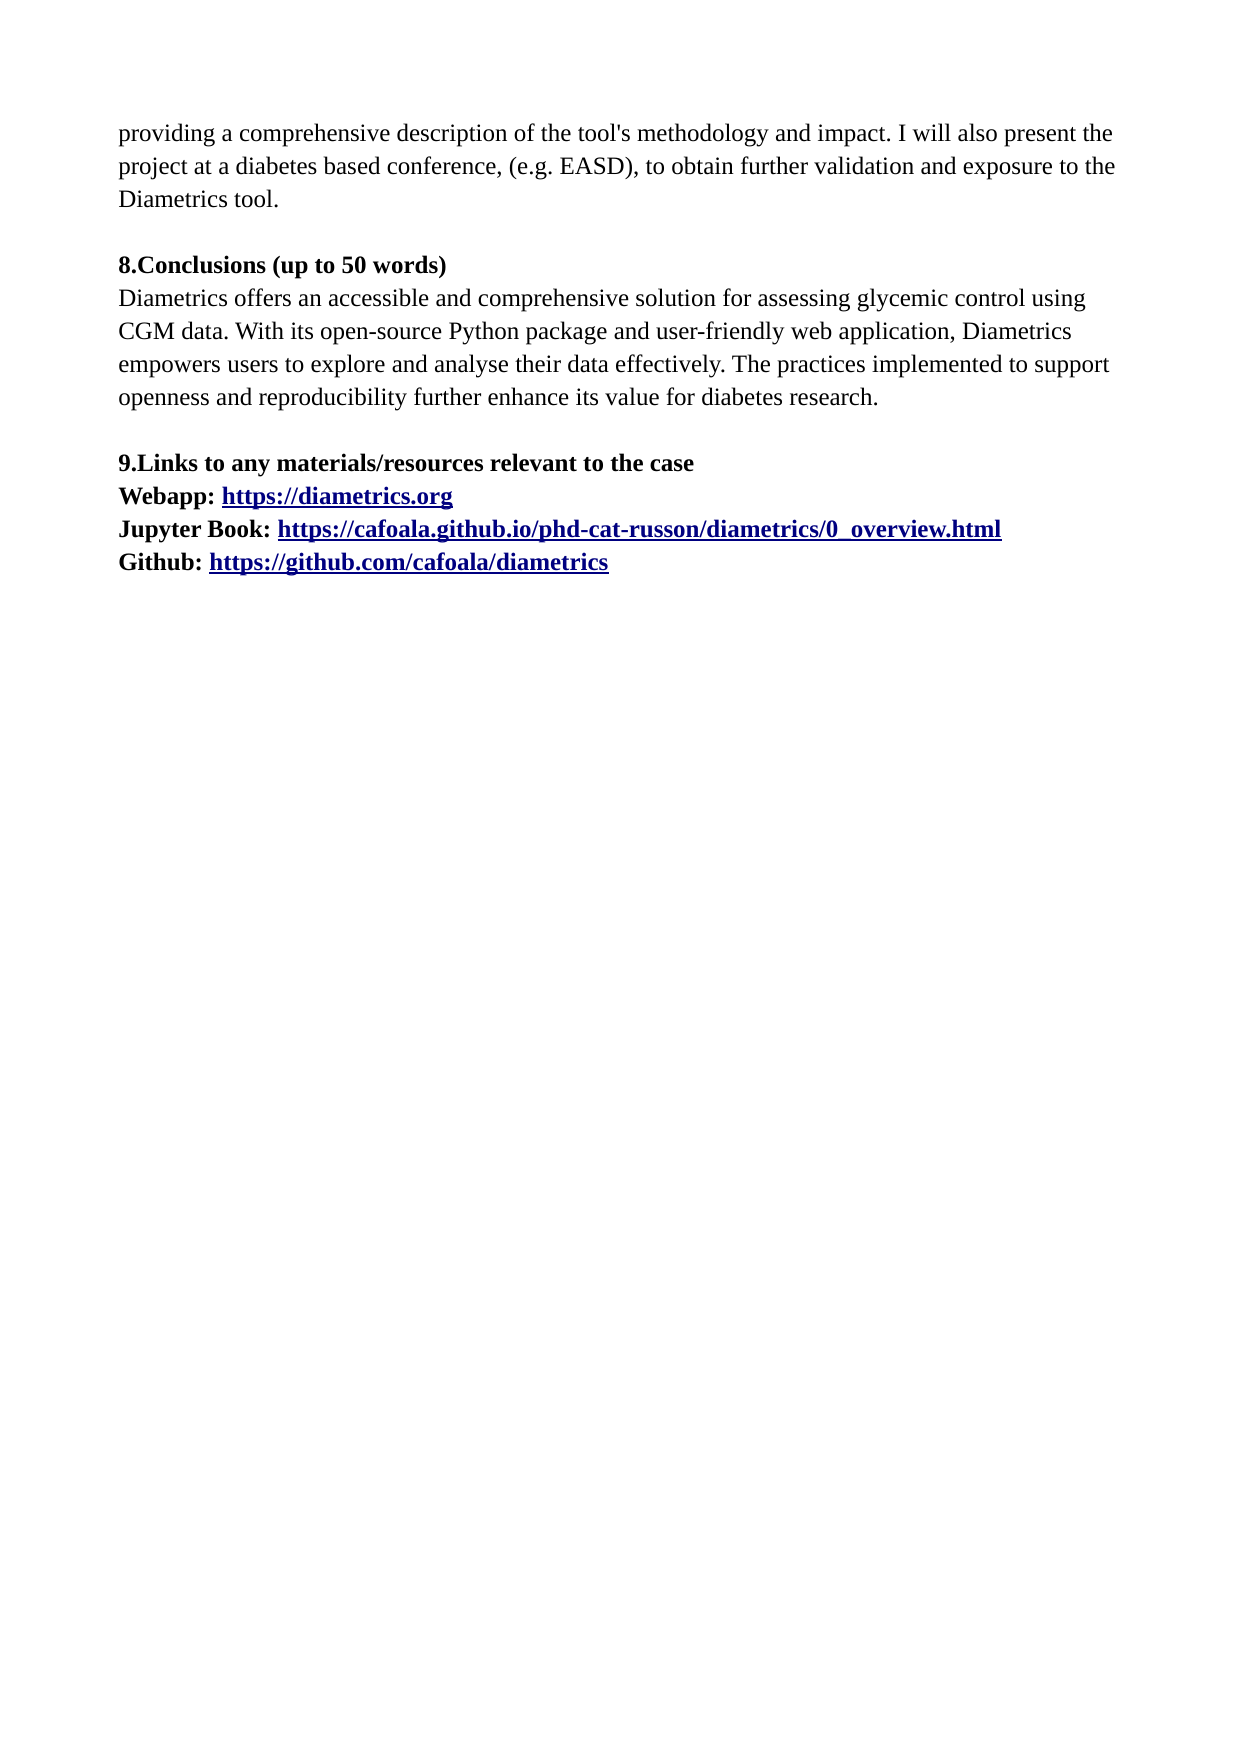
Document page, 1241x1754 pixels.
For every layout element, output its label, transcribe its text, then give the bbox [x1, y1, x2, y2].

text Diametrics offers an accessible and comprehensive solution for assessing glycemic control using CGM data. With its open-source Python package and user-friendly web application, Diametrics empowers users to explore and analyse their data effectively. The practices implemented to support openness and reproducibility further enhance its value for diabetes research. [118, 283, 1122, 411]
text Jupyter Book: https://cafoala.github.io/phd-cat-russon/diametrics/0_overview.html [118, 514, 1122, 543]
text Webapp: https://diametrics.org [118, 481, 1122, 510]
text Github: https://github.com/cafoala/diametrics [118, 547, 1122, 576]
text 8.Conclusions (up to 50 words) [118, 250, 1122, 279]
text providing a comprehensive description of the tool's methodology and impact. I will also present the project at a diabetes based conference, (e.g. EASD), to obtain further validation and exposure to the Diametrics tool. [118, 118, 1122, 213]
text 9.Links to any materials/resources relevant to the case [118, 448, 1122, 477]
